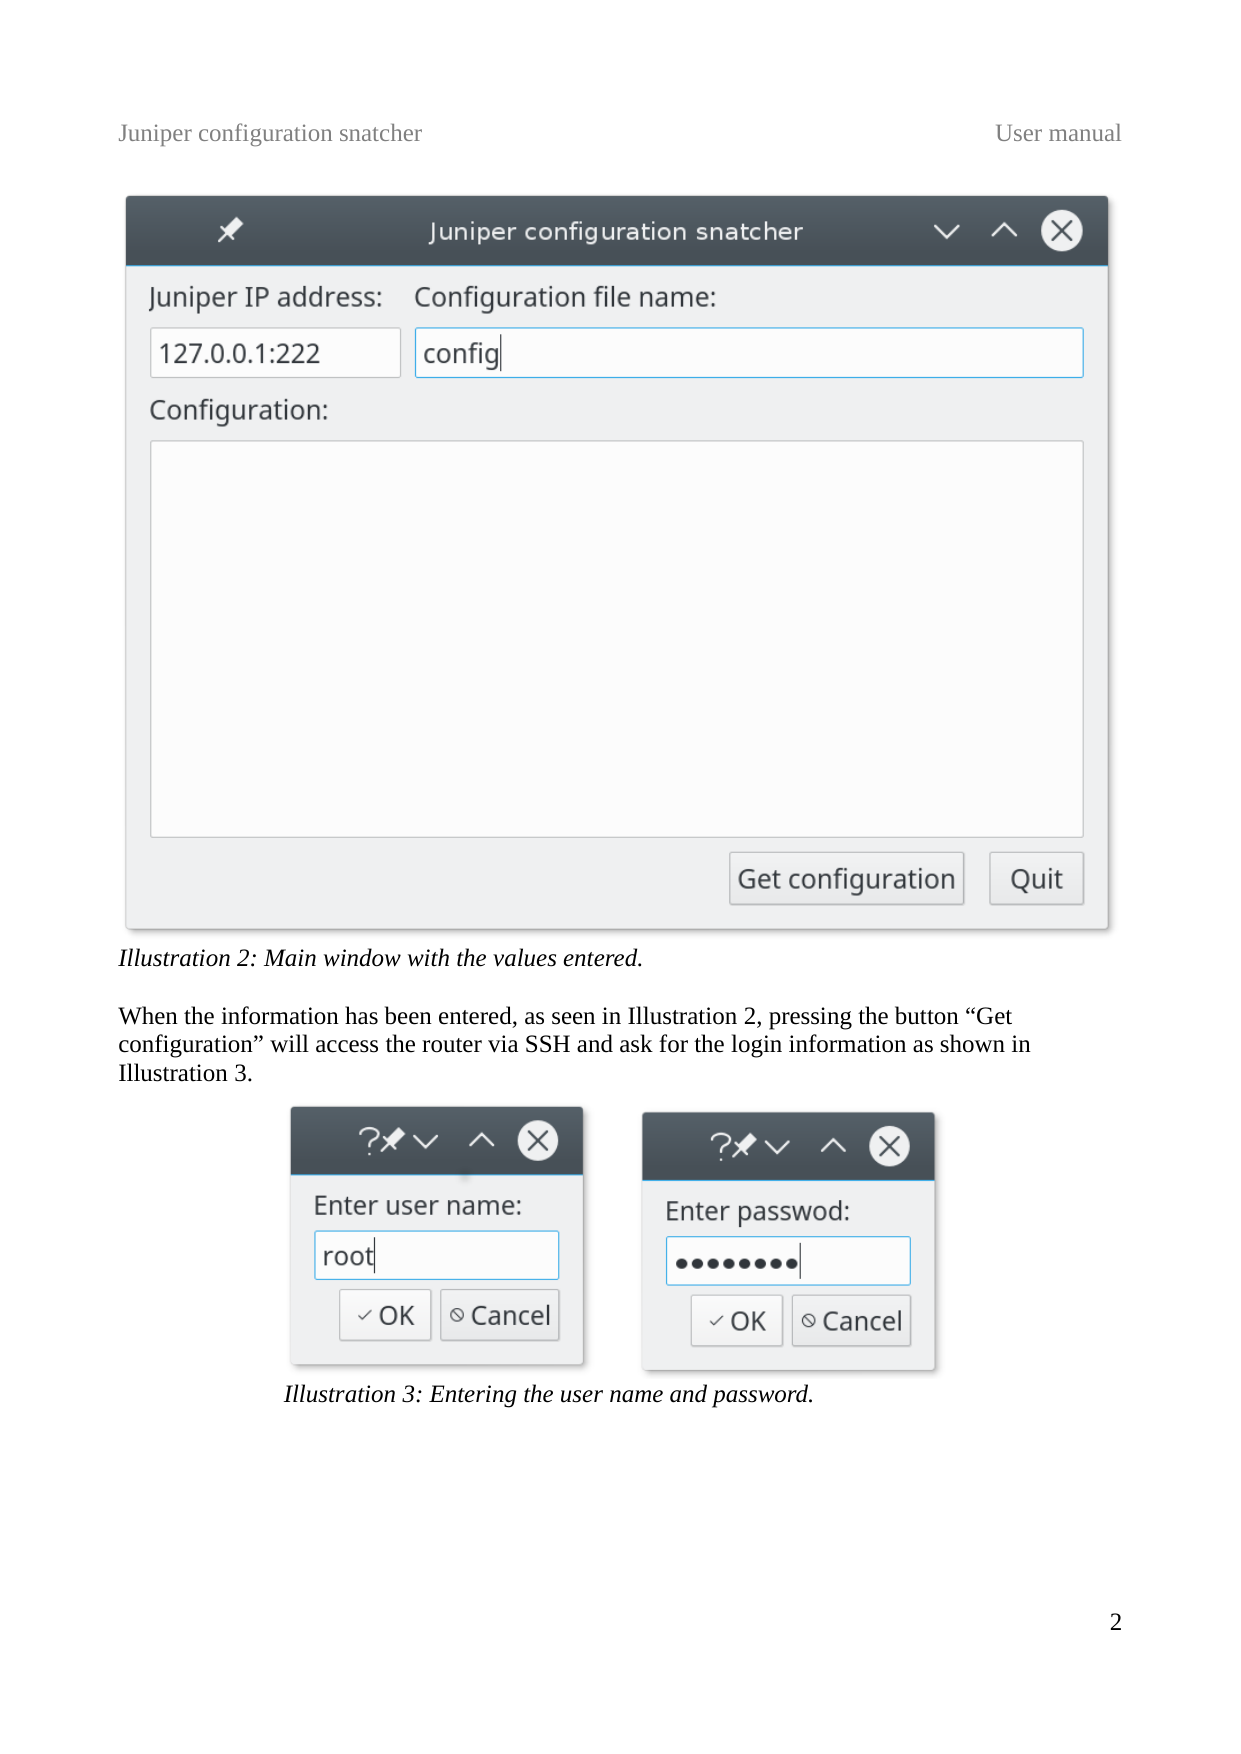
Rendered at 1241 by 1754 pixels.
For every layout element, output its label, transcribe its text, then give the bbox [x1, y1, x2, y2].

text Illustration 3: Entering the user name and password. [283, 1379, 957, 1408]
text When the information has been entered, as seen in Illustration 2, pressing the button “Get configuration” will access the router via SSH and ask for the login information as shown in Illustration 3. [118, 1001, 1122, 1087]
picture [118, 188, 1123, 944]
picture [283, 1099, 957, 1379]
text Illustration 2: Main window with the values entered. [118, 944, 1122, 972]
